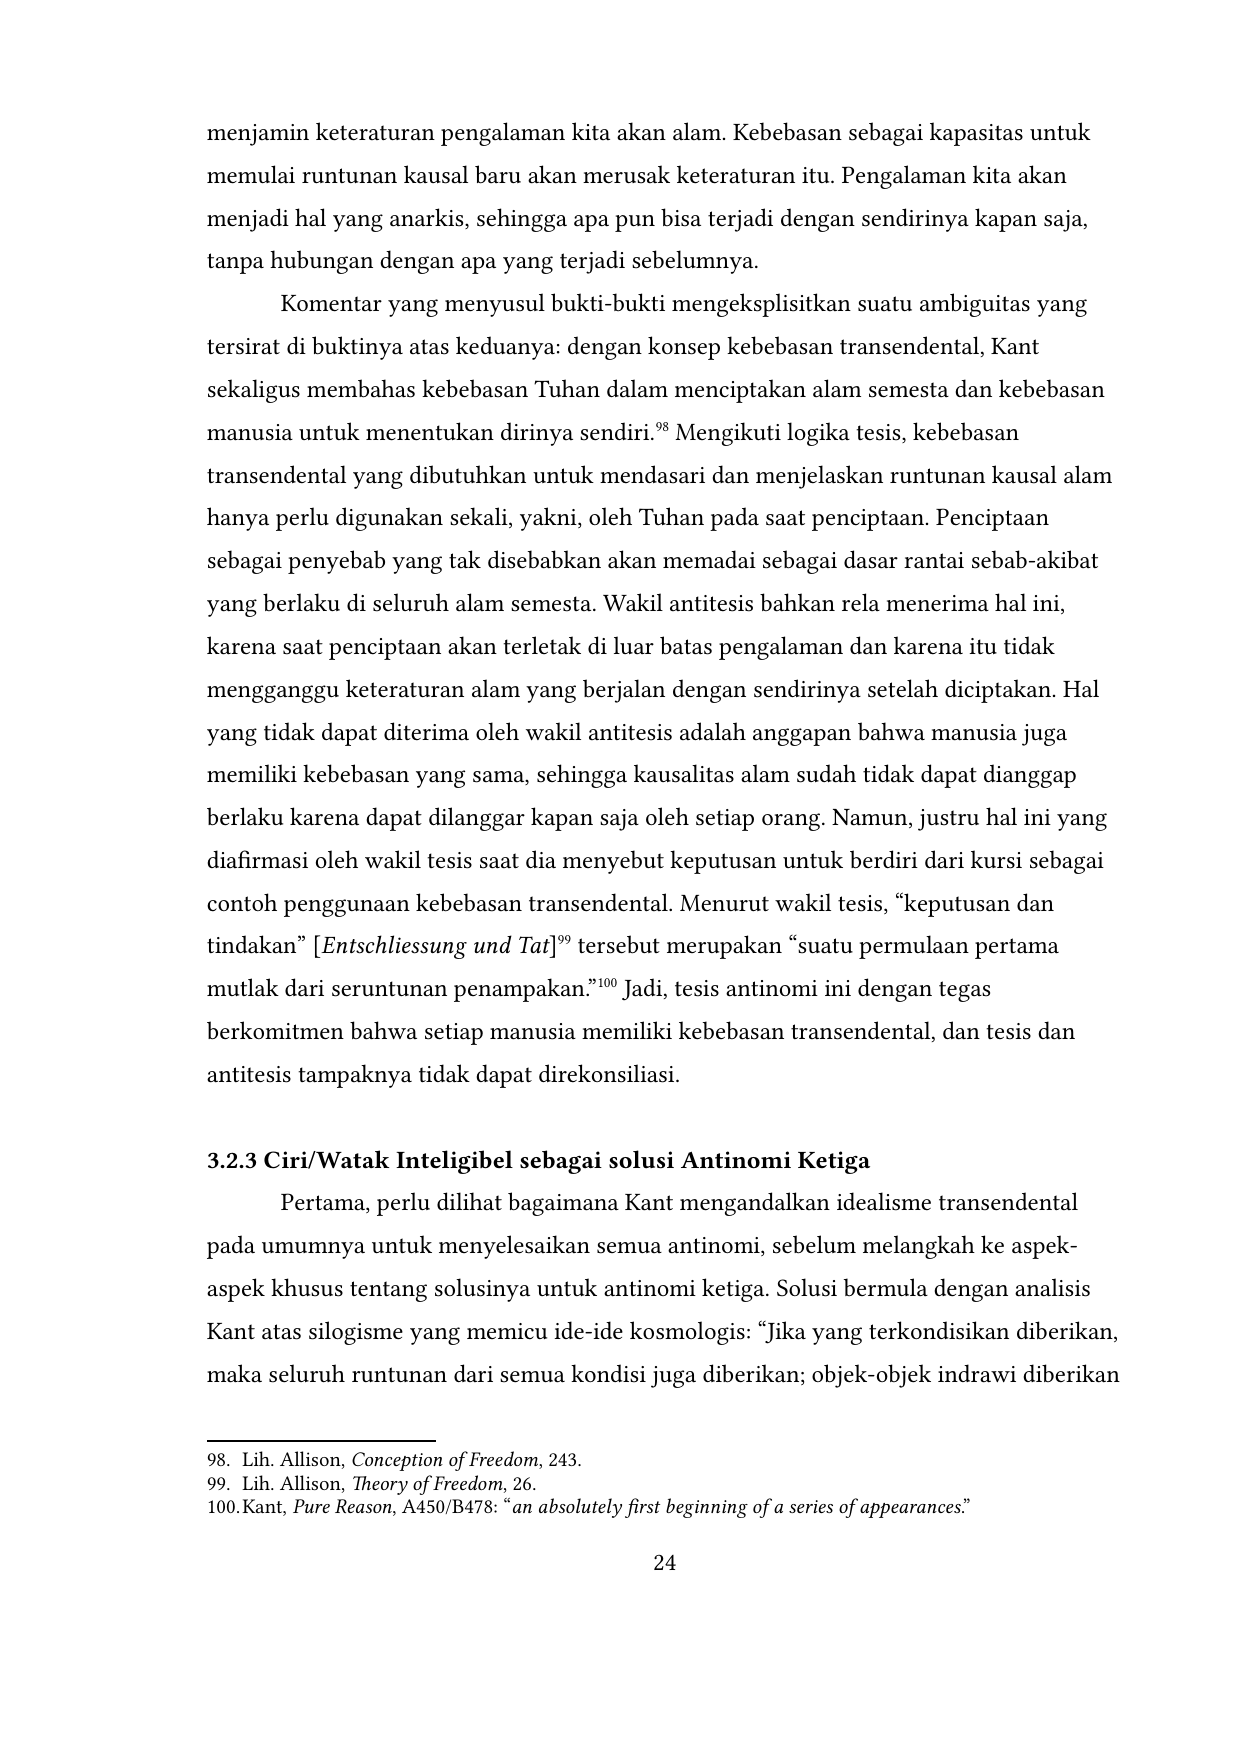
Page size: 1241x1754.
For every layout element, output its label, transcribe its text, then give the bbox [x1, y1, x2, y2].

text Lih. Allison, Theory of Freedom, 26. [207, 1471, 1122, 1495]
text Pertama, perlu dilihat bagaimana Kant mengandalkan idealisme transendental pada umumnya untuk menyelesaikan semua antinomi, sebelum melangkah ke aspek-aspek khusus tentang solusinya untuk antinomi ketiga. Solusi bermula dengan analisis Kant atas silogisme yang memicu ide-ide kosmologis: “Jika yang terkondisikan diberikan, maka seluruh runtunan dari semua kondisi juga diberikan; objek-objek indrawi diberikan [207, 1188, 1122, 1388]
text Kant, Pure Reason, A450/B478: “an absolutely first beginning of a series of appearances.” [207, 1495, 1122, 1519]
text menjamin keteraturan pengalaman kita akan alam. Kebebasan sebagai kapasitas untuk memulai runtunan kausal baru akan merusak keteraturan itu. Pengalaman kita akan menjadi hal yang anarkis, sehingga apa pun bisa terjadi dengan sendirinya kapan saja, tanpa hubungan dengan apa yang terjadi sebelumnya. [207, 118, 1122, 275]
text 3.2.3 Ciri/Watak Inteligibel sebagai solusi Antinomi Ketiga [207, 1146, 1122, 1174]
text Lih. Allison, Conception of Freedom, 243. [207, 1447, 1122, 1471]
text Komentar yang menyusul bukti-bukti mengeksplisitkan suatu ambiguitas yang tersirat di buktinya atas keduanya: dengan konsep kebebasan transendental, Kant sekaligus membahas kebebasan Tuhan dalam menciptakan alam semesta dan kebebasan manusia untuk menentukan dirinya sendiri. Mengikuti logika tesis, kebebasan transendental yang dibutuhkan untuk mendasari dan menjelaskan runtunan kausal alam hanya perlu digunakan sekali, yakni, oleh Tuhan pada saat penciptaan. Penciptaan sebagai penyebab yang tak disebabkan akan memadai sebagai dasar rantai sebab-akibat yang berlaku di seluruh alam semesta. Wakil antitesis bahkan rela menerima hal ini, karena saat penciptaan akan terletak di luar batas pengalaman dan karena itu tidak mengganggu keteraturan alam yang berjalan dengan sendirinya setelah diciptakan. Hal yang tidak dapat diterima oleh wakil antitesis adalah anggapan bahwa manusia juga memiliki kebebasan yang sama, sehingga kausalitas alam sudah tidak dapat dianggap berlaku karena dapat dilanggar kapan saja oleh setiap orang. Namun, justru hal ini yang diafirmasi oleh wakil tesis saat dia menyebut keputusan untuk berdiri dari kursi sebagai contoh penggunaan kebebasan transendental. Menurut wakil tesis, “keputusan dan tindakan” [Entschliessung und Tat] tersebut merupakan “suatu permulaan pertama mutlak dari seruntunan penampakan.” Jadi, tesis antinomi ini dengan tegas berkomitmen bahwa setiap manusia memiliki kebebasan transendental, dan tesis dan antitesis tampaknya tidak dapat direkonsiliasi. [207, 289, 1122, 1088]
